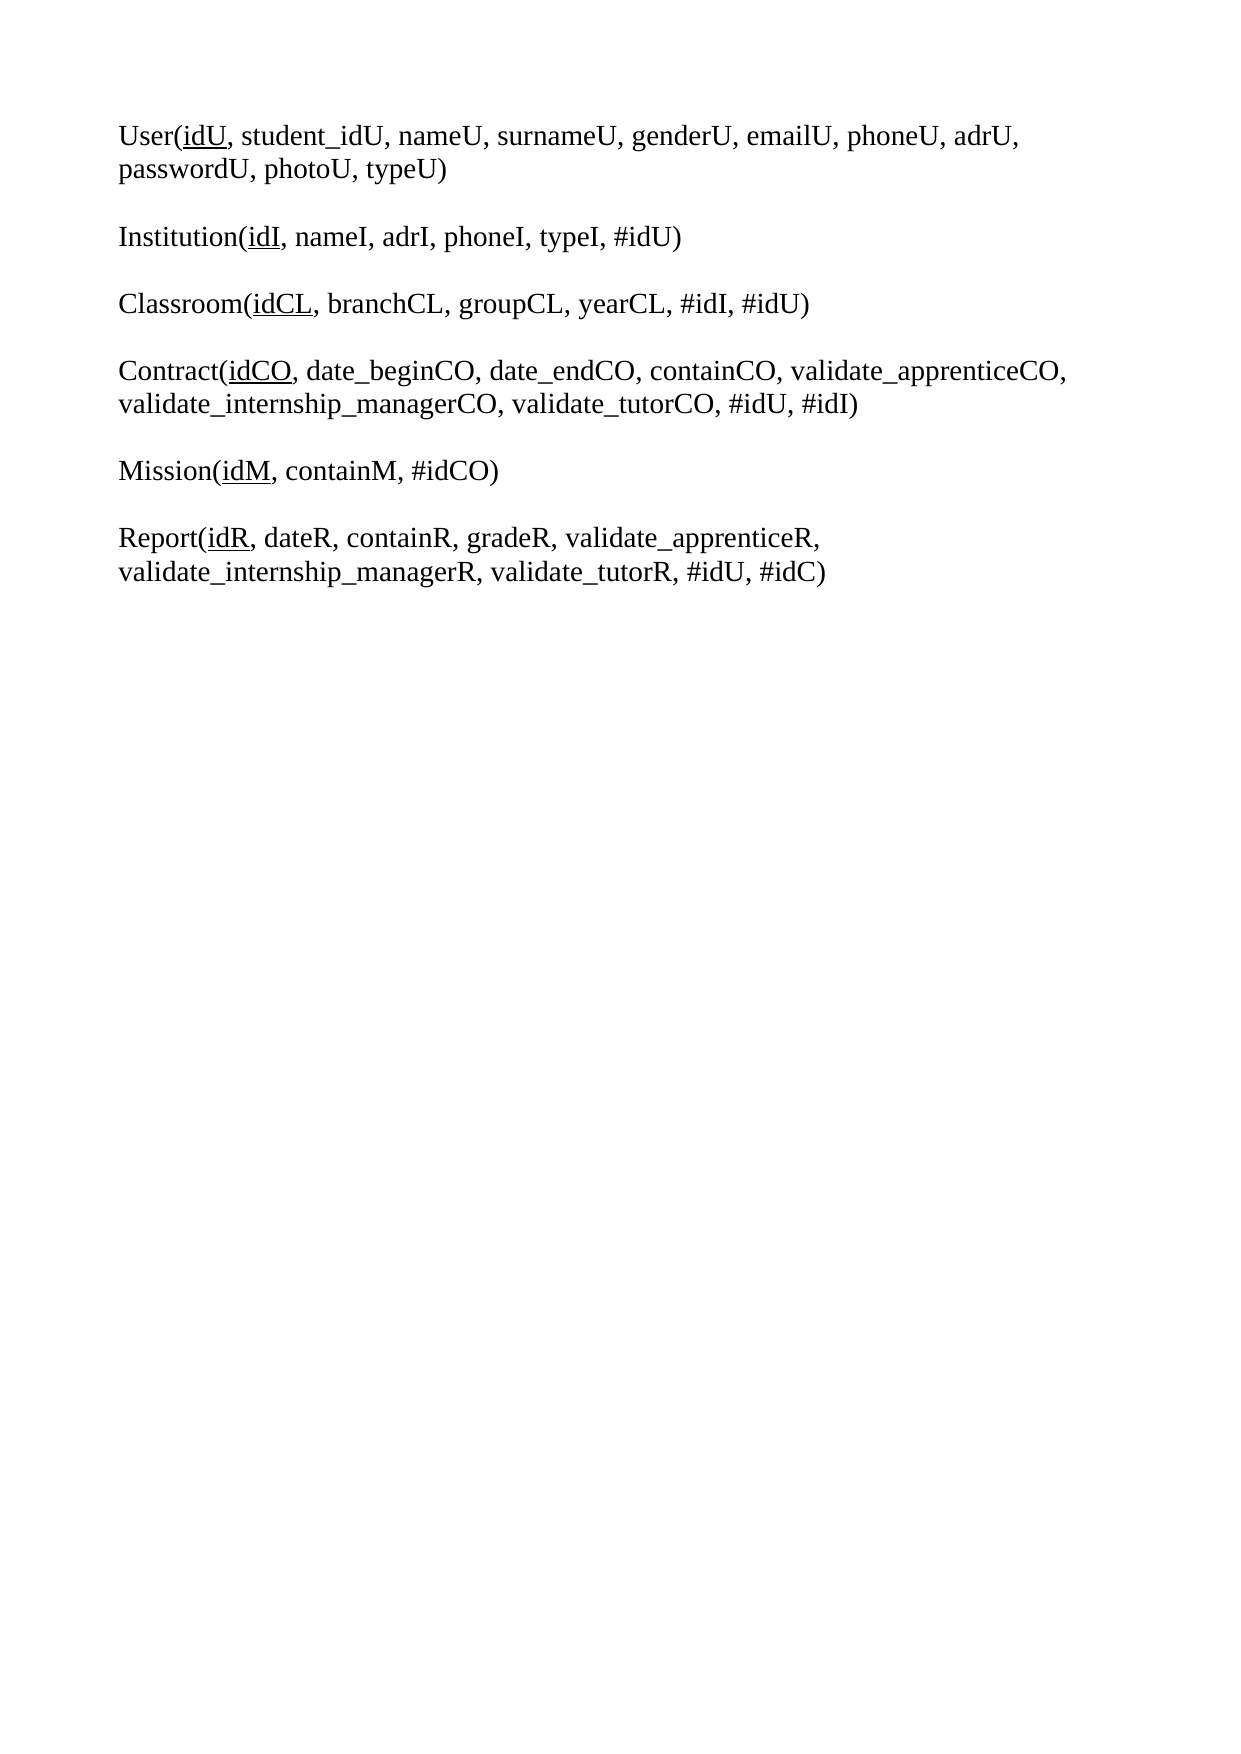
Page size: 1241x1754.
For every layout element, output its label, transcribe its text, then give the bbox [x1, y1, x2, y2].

text Institution(idI, nameI, adrI, phoneI, typeI, #idU) [118, 219, 1122, 252]
text Report(idR, dateR, containR, gradeR, validate_apprenticeR, validate_internship_managerR, validate_tutorR, #idU, #idC) [118, 521, 1122, 588]
text Contract(idCO, date_beginCO, date_endCO, containCO, validate_apprenticeCO, validate_internship_managerCO, validate_tutorCO, #idU, #idI) [118, 353, 1122, 420]
text Classroom(idCL, branchCL, groupCL, yearCL, #idI, #idU) [118, 286, 1122, 319]
text Mission(idM, containM, #idCO) [118, 453, 1122, 487]
text User(idU, student_idU, nameU, surnameU, genderU, emailU, phoneU, adrU, passwordU, photoU, typeU) [118, 118, 1122, 185]
